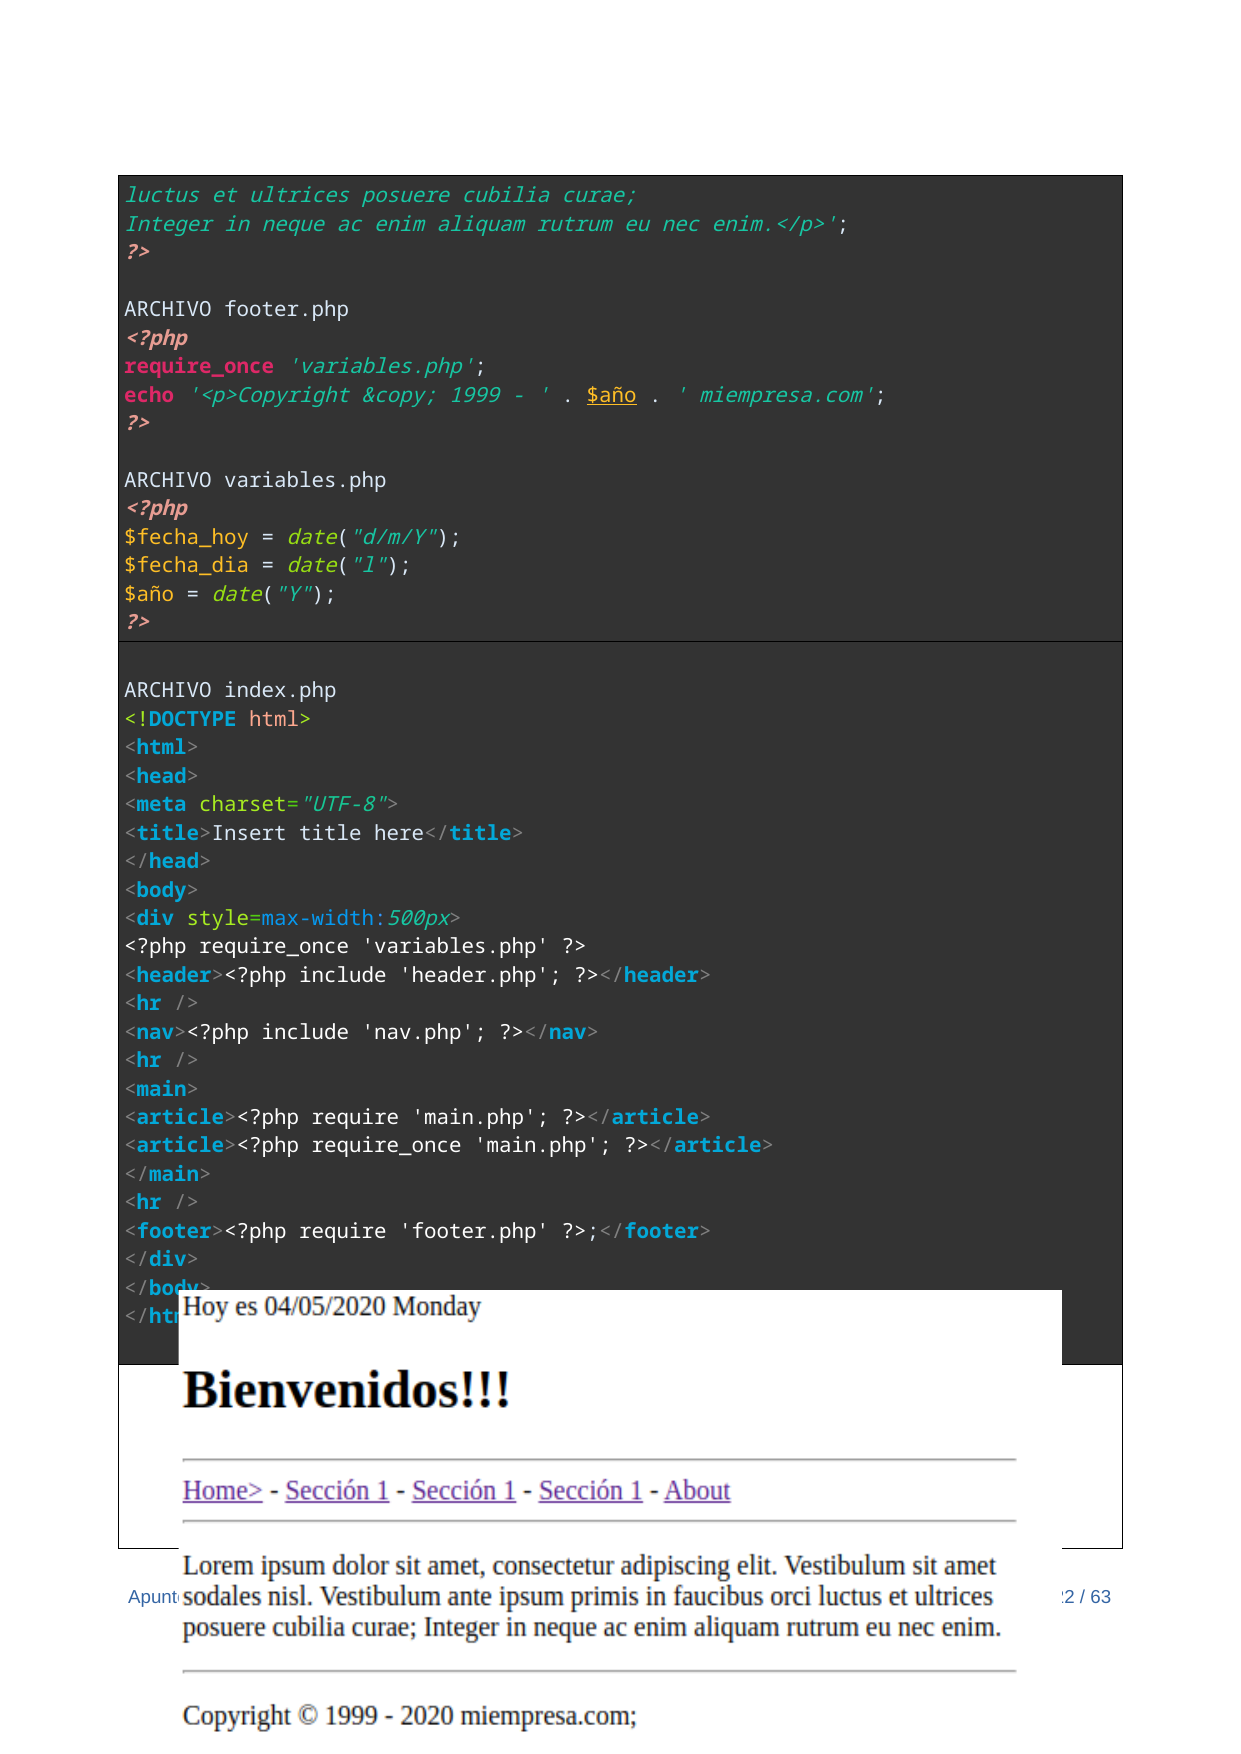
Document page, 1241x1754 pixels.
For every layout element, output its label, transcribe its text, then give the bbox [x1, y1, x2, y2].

picture [178, 1290, 1062, 1754]
table_cell [119, 1365, 178, 1548]
table_cell ARCHIVO index.php <!DOCTYPE html> <html> <head> <meta charset="UTF-8"> <title>Insert title here</title> </head> <body> <div style=max-width:500px> <?php require_once 'variables.php' ?> <header><?php include 'header.php'; ?></header> <hr /> <nav><?php include 'nav.php'; ?></nav> <hr /> <main> <article><?php require 'main.php'; ?></article> <article><?php require_once 'main.php'; ?></article> </main> <hr /> <footer><?php require 'footer.php' ?>;</footer> </div> </body> </html> [119, 642, 1122, 1364]
table_cell [1062, 1365, 1122, 1548]
table_header luctus et ultrices posuere cubilia curae; Integer in neque ac enim aliquam rutrum eu nec enim.</p>'; ?> ARCHIVO footer.php <?php require_once 'variables.php'; echo '<p>Copyright &copy; 1999 - ' . $año . ' miempresa.com'; ?> ARCHIVO variables.php <?php $fecha_hoy = date("d/m/Y"); $fecha_dia = date("l"); $año = date("Y"); ?> [119, 176, 1122, 641]
